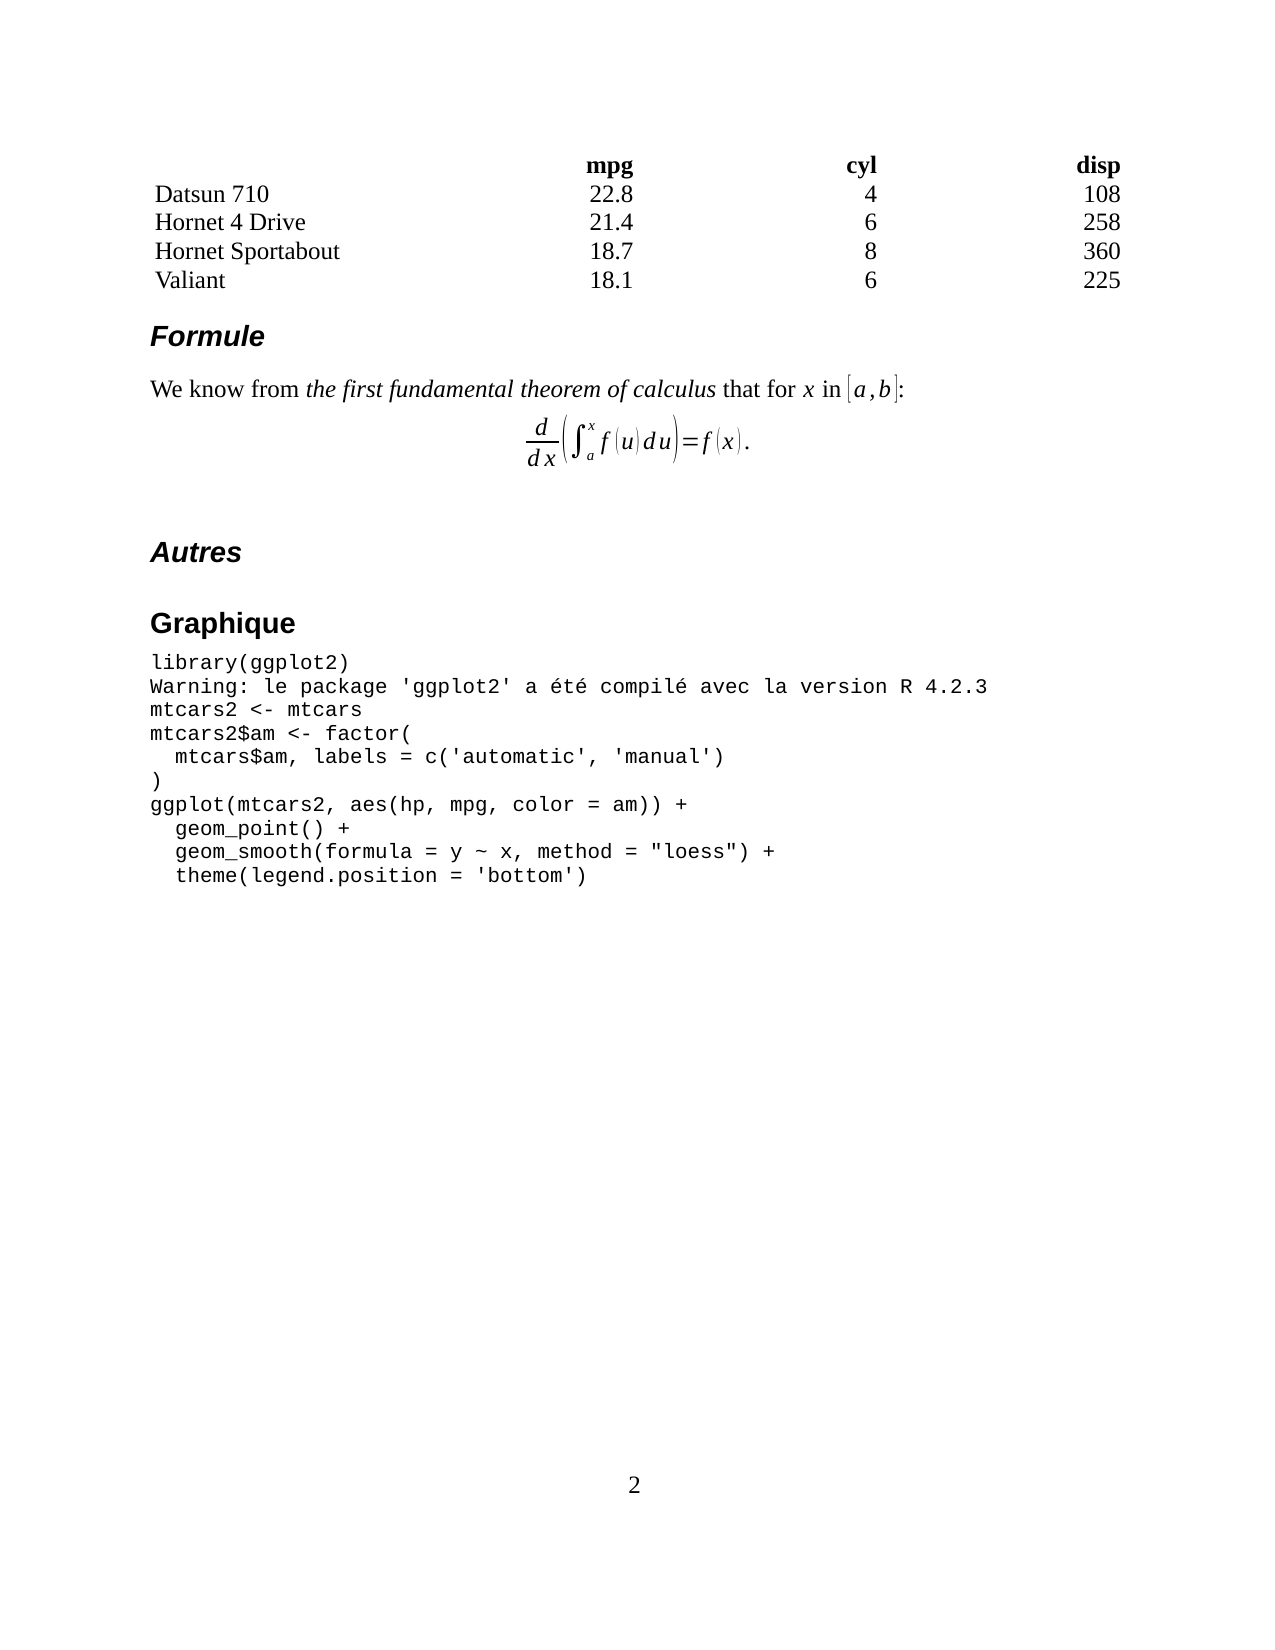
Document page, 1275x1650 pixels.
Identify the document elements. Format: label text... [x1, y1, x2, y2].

text geom_point() + [150, 817, 1125, 841]
table_header cyl [638, 150, 881, 179]
text mtcars2$am <- factor( [150, 723, 1125, 747]
text ) [150, 770, 1125, 794]
text library(ggplot2) [150, 652, 1125, 676]
table_cell 258 [881, 208, 1125, 236]
text theme(legend.position = 'bottom') [150, 865, 1125, 888]
table_cell 108 [881, 179, 1125, 207]
table_header [150, 150, 394, 179]
table_header disp [881, 150, 1125, 179]
table_cell 6 [638, 265, 881, 294]
text ggplot(mtcars2, aes(hp, mpg, color = am)) + [150, 794, 1125, 817]
table_cell Valiant [150, 265, 394, 294]
table_header mpg [394, 150, 637, 179]
table_cell Datsun 710 [150, 179, 394, 207]
table_cell 360 [881, 236, 1125, 265]
subtitle Graphique [150, 606, 1125, 639]
text mtcars$am, labels = c('automatic', 'manual') [150, 747, 1125, 770]
table_cell 21.4 [394, 208, 637, 236]
table_cell Hornet 4 Drive [150, 208, 394, 236]
table_cell 18.7 [394, 236, 637, 265]
table_cell Hornet Sportabout [150, 236, 394, 265]
table_cell 18.1 [394, 265, 637, 294]
subtitle Autres [150, 535, 1125, 568]
text Warning: le package 'ggplot2' a été compilé avec la version R 4.2.3 [150, 676, 1125, 699]
text We know from the first fundamental theorem of calculus that for in : [150, 374, 1125, 404]
table_cell 22.8 [394, 179, 637, 207]
table_cell 8 [638, 236, 881, 265]
table_cell 225 [881, 265, 1125, 294]
table_cell 4 [638, 179, 881, 207]
text geom_smooth(formula = y ~ x, method = "loess") + [150, 841, 1125, 865]
subtitle Formule [150, 319, 1125, 352]
text mtcars2 <- mtcars [150, 699, 1125, 723]
table_cell 6 [638, 208, 881, 236]
